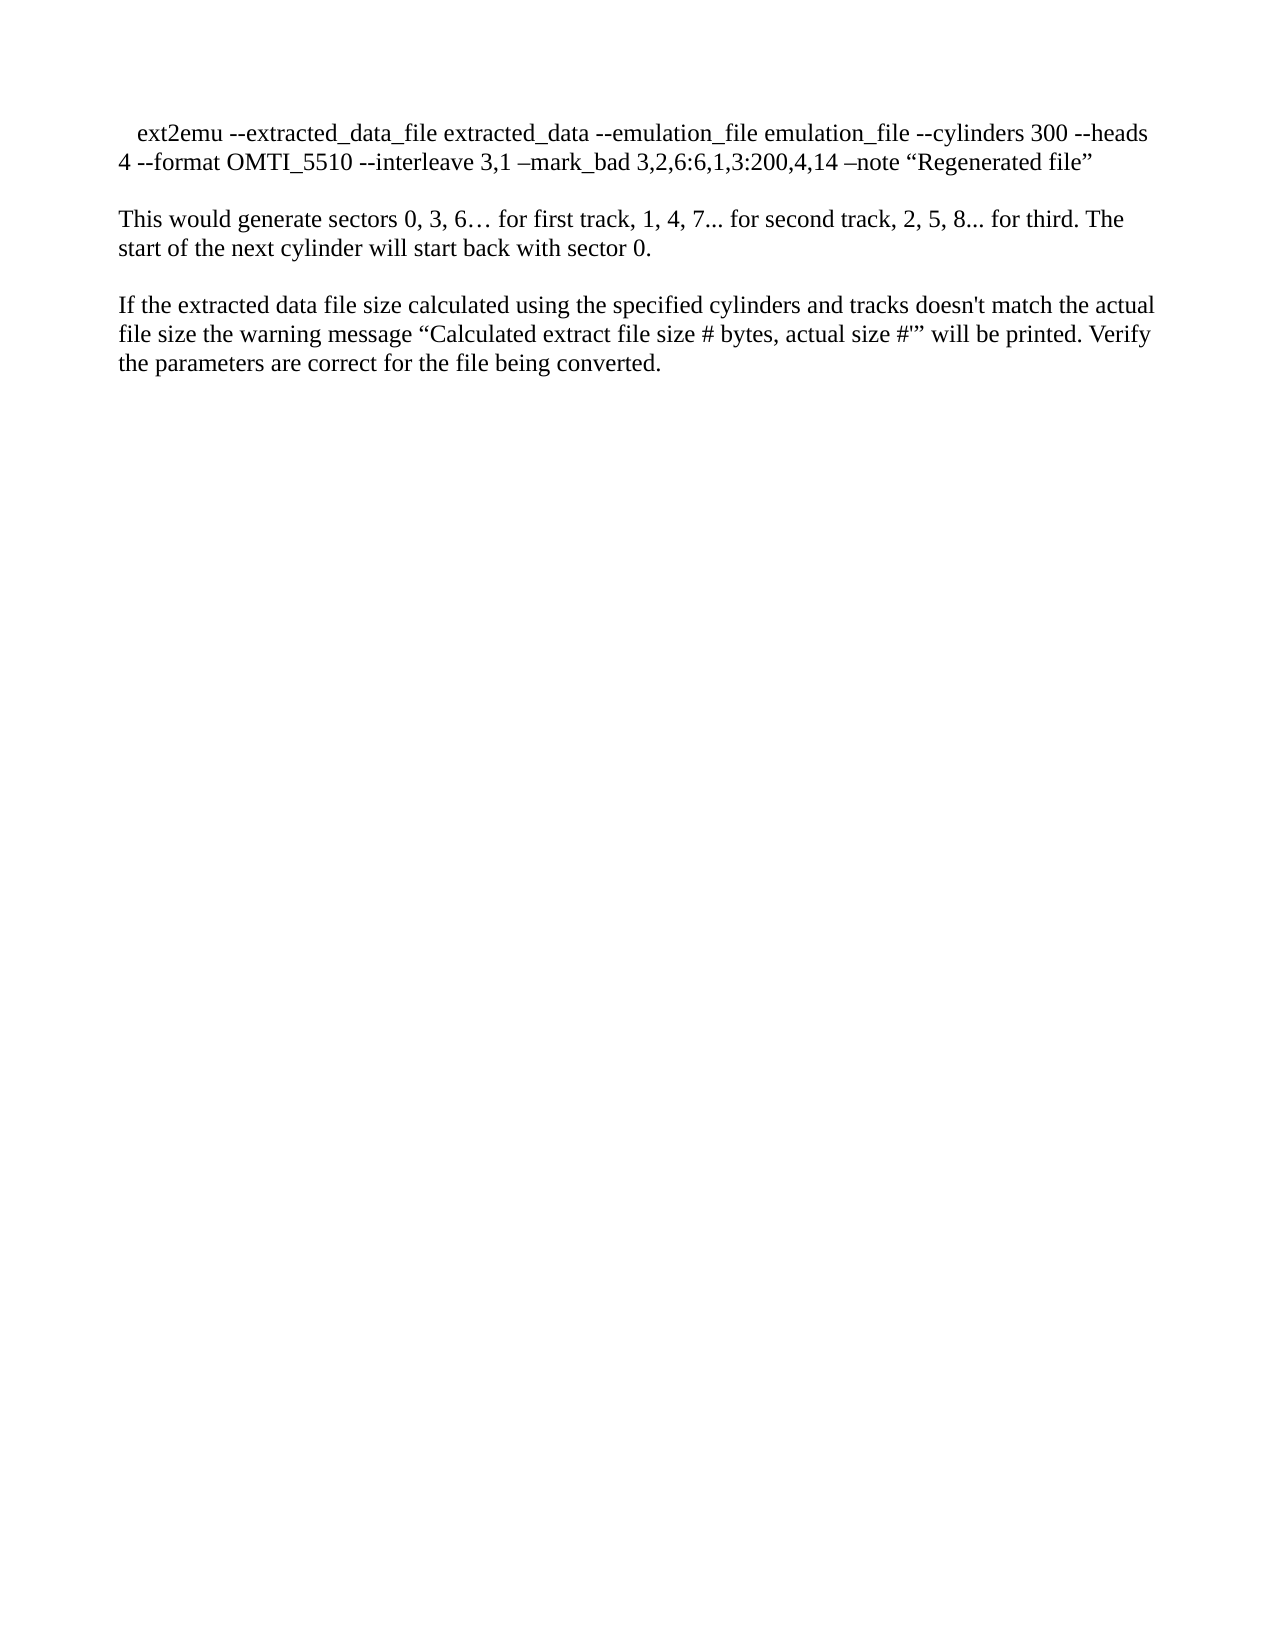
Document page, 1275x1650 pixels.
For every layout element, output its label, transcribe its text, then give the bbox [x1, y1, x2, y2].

text If the extracted data file size calculated using the specified cylinders and tracks doesn't match the actual file size the warning message “Calculated extract file size # bytes, actual size #'” will be printed. Verify the parameters are correct for the file being converted. [118, 291, 1157, 377]
text ext2emu --extracted_data_file extracted_data --emulation_file emulation_file --cylinders 300 --heads 4 --format OMTI_5510 --interleave 3,1 –mark_bad 3,2,6:6,1,3:200,4,14 –note “Regenerated file” [118, 118, 1157, 176]
text This would generate sectors 0, 3, 6… for first track, 1, 4, 7... for second track, 2, 5, 8... for third. The start of the next cylinder will start back with sector 0. [118, 204, 1157, 262]
